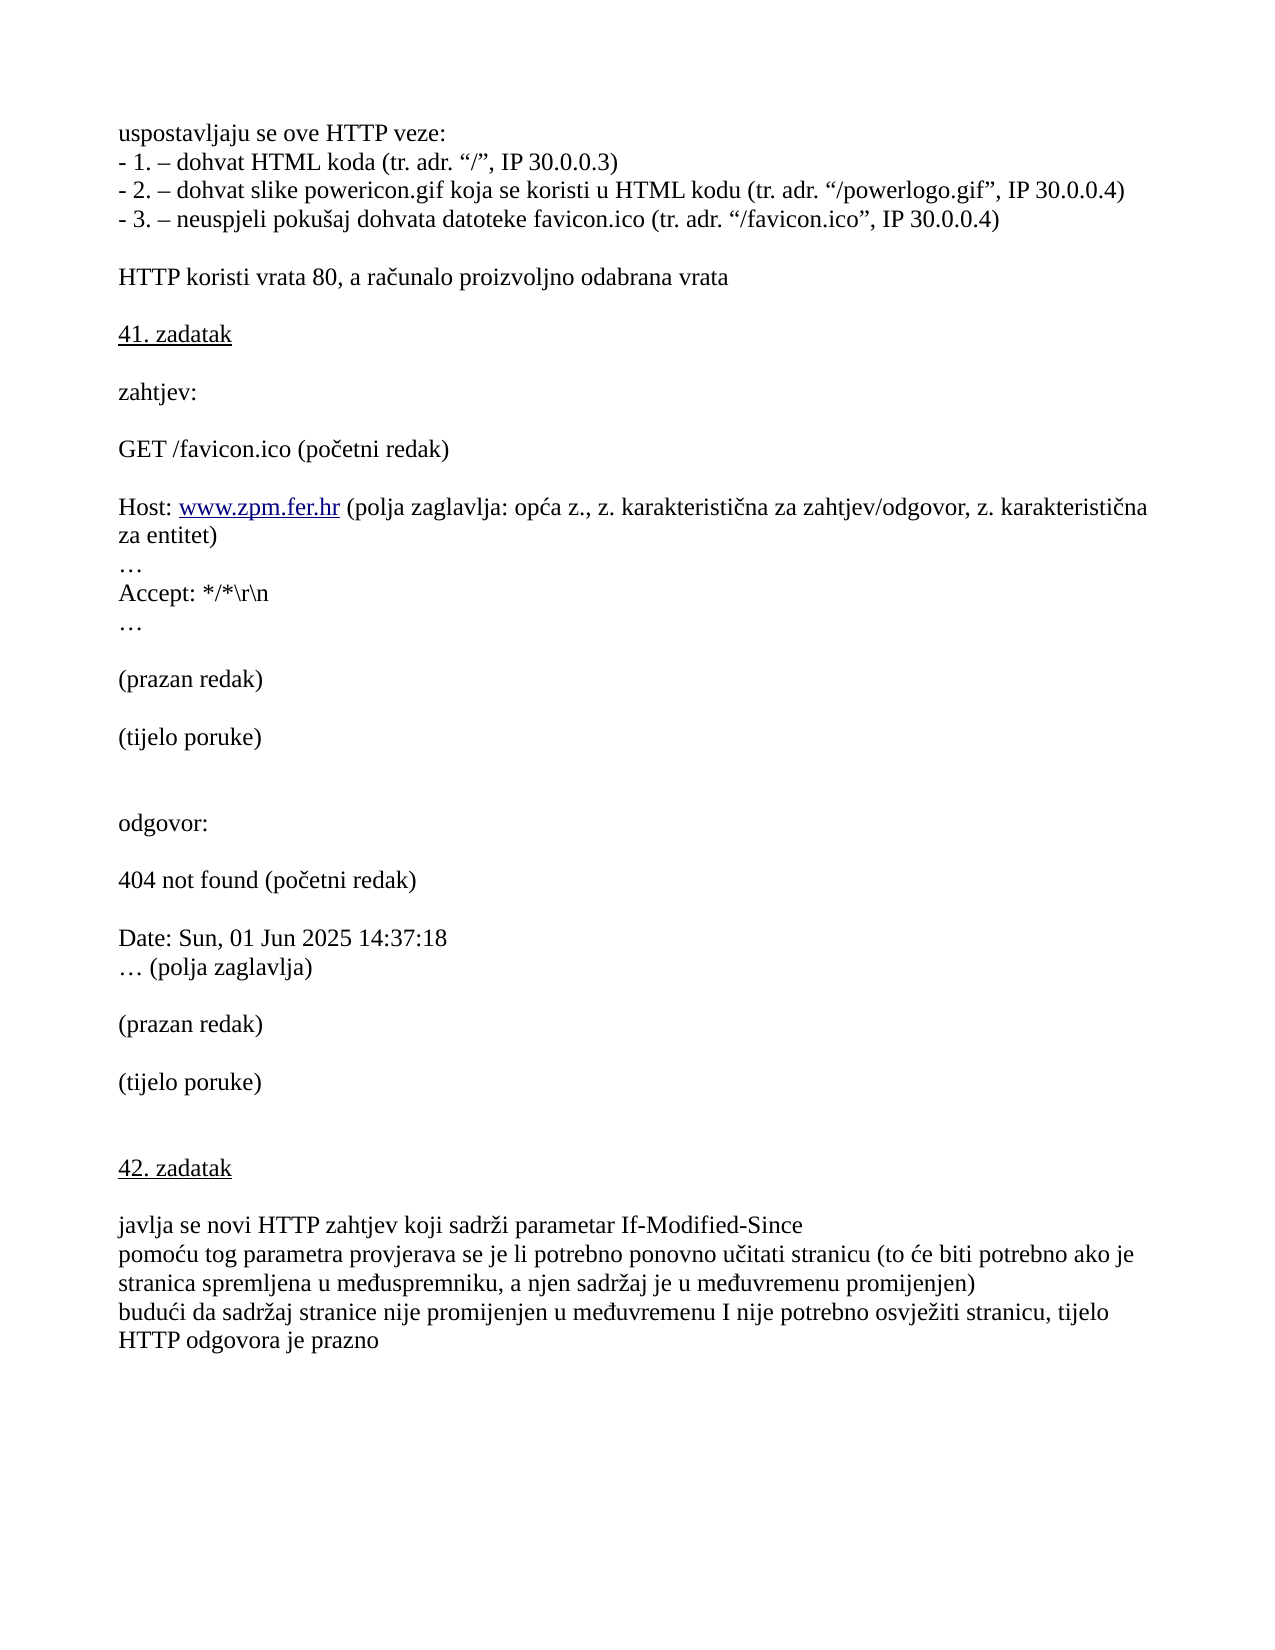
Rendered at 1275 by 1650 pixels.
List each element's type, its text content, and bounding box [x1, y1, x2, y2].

text HTTP koristi vrata 80, a računalo proizvoljno odabrana vrata [118, 262, 1157, 291]
text zahtjev: [118, 377, 1157, 406]
text (tijelo poruke) [118, 722, 1157, 751]
text budući da sadržaj stranice nije promijenjen u međuvremenu I nije potrebno osvježiti stranicu, tijelo HTTP odgovora je prazno [118, 1297, 1157, 1354]
text Host: www.zpm.fer.hr (polja zaglavlja: opća z., z. karakteristična za zahtjev/odgovor, z. karakteristična za entitet) [118, 492, 1157, 549]
text Date: Sun, 01 Jun 2025 14:37:18 [118, 923, 1157, 952]
text pomoću tog parametra provjerava se je li potrebno ponovno učitati stranicu (to će biti potrebno ako je stranica spremljena u međuspremniku, a njen sadržaj je u međuvremenu promijenjen) [118, 1239, 1157, 1297]
text 42. zadatak [118, 1153, 1157, 1182]
text … [118, 607, 1157, 636]
text (prazan redak) [118, 664, 1157, 693]
text - 1. – dohvat HTML koda (tr. adr. “/”, IP 30.0.0.3) [118, 147, 1157, 176]
text … (polja zaglavlja) [118, 952, 1157, 981]
text uspostavljaju se ove HTTP veze: [118, 118, 1157, 147]
text … [118, 549, 1157, 578]
text javlja se novi HTTP zahtjev koji sadrži parametar If-Modified-Since [118, 1211, 1157, 1239]
text GET /favicon.ico (početni redak) [118, 434, 1157, 463]
text 404 not found (početni redak) [118, 866, 1157, 894]
text 41. zadatak [118, 319, 1157, 348]
text Accept: */*\r\n [118, 578, 1157, 607]
text - 3. – neuspjeli pokušaj dohvata datoteke favicon.ico (tr. adr. “/favicon.ico”, IP 30.0.0.4) [118, 204, 1157, 233]
text (prazan redak) [118, 1009, 1157, 1038]
text - 2. – dohvat slike powericon.gif koja se koristi u HTML kodu (tr. adr. “/powerlogo.gif”, IP 30.0.0.4) [118, 176, 1157, 204]
text (tijelo poruke) [118, 1067, 1157, 1096]
text odgovor: [118, 808, 1157, 837]
